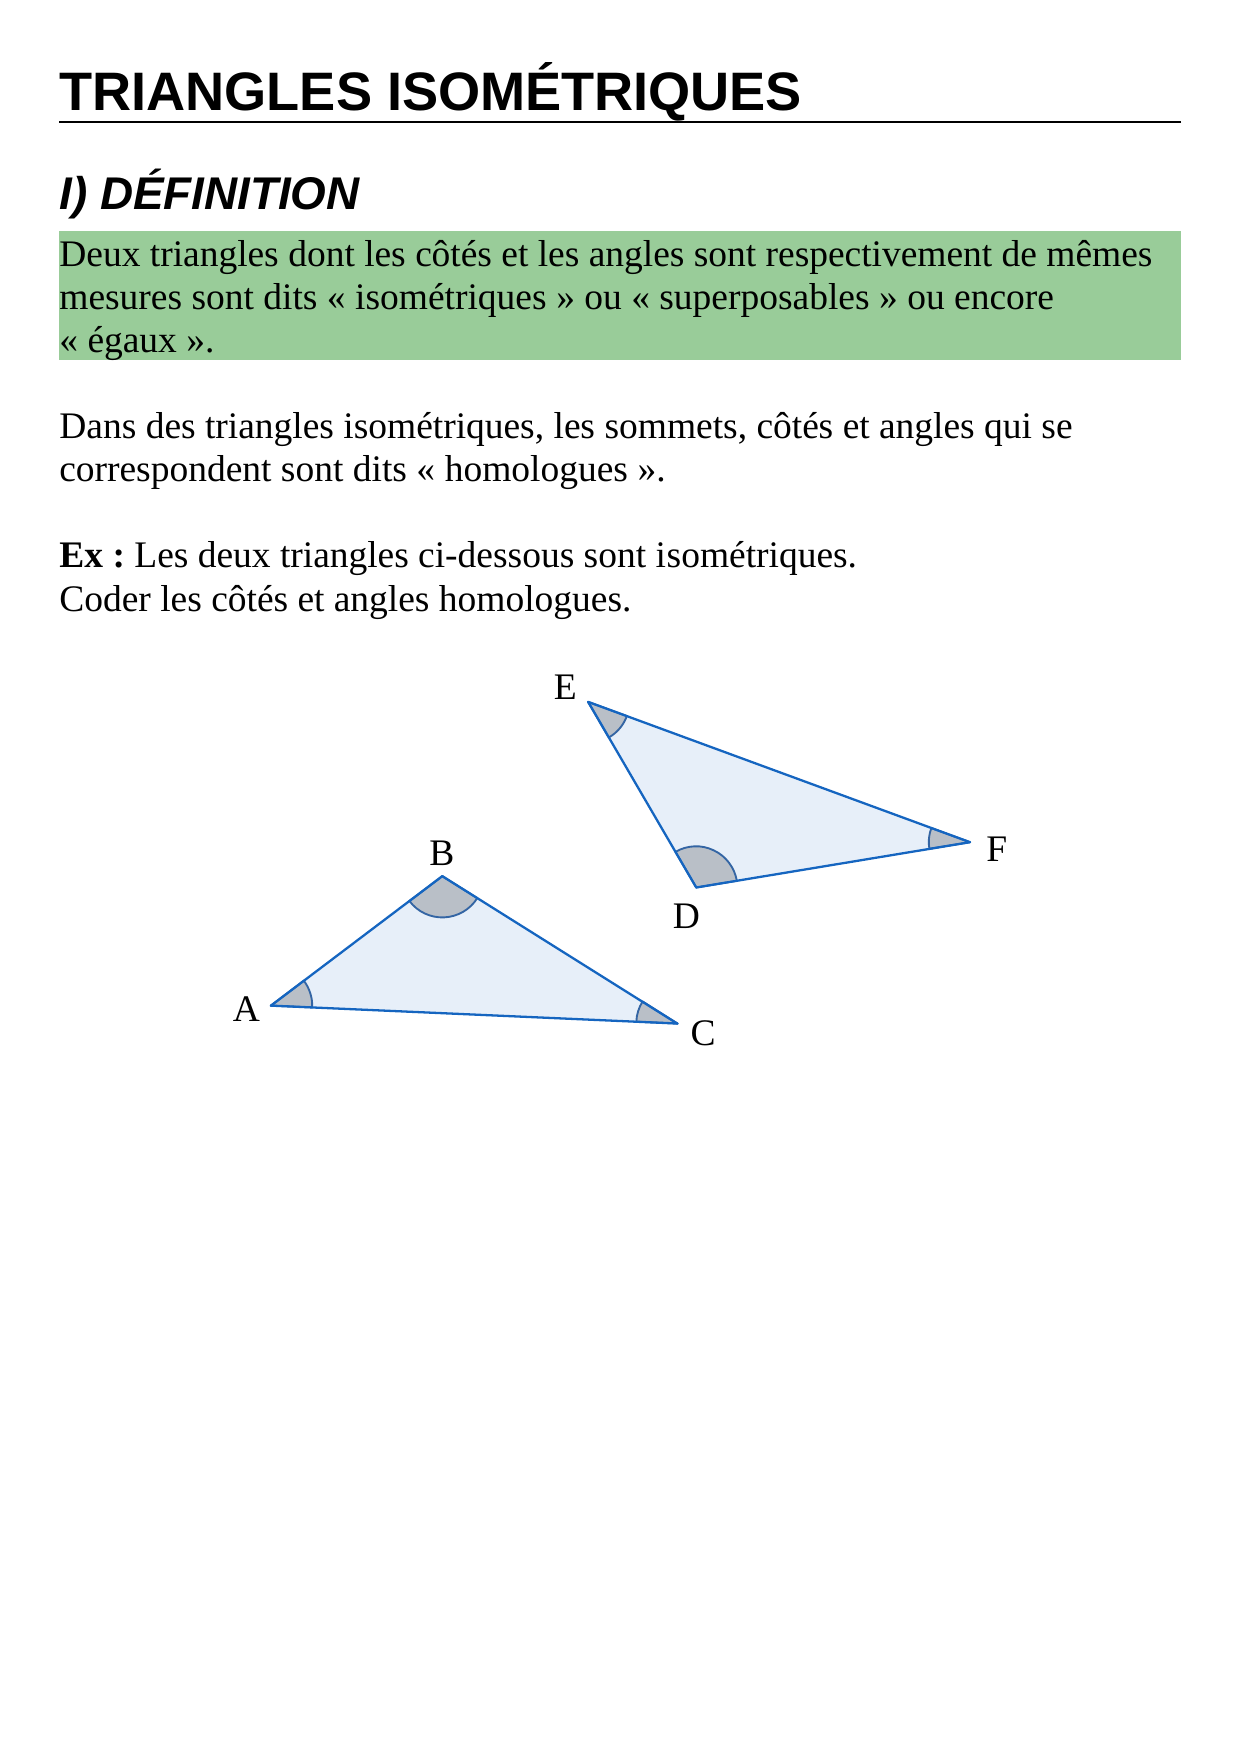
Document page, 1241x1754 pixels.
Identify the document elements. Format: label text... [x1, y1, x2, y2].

text Dans des triangles isométriques, les sommets, côtés et angles qui se correspondent sont dits « homologues ». [59, 403, 1181, 490]
text Ex : Les deux triangles ci-dessous sont isométriques. Coder les côtés et angles homologues. [59, 533, 1181, 619]
text Deux triangles dont les côtés et les angles sont respectivement de mêmes mesures sont dits « isométriques » ou « superposables » ou encore « égaux ». [59, 231, 1181, 360]
text triangles isométriques [59, 59, 1181, 121]
list Définition [59, 167, 1181, 219]
